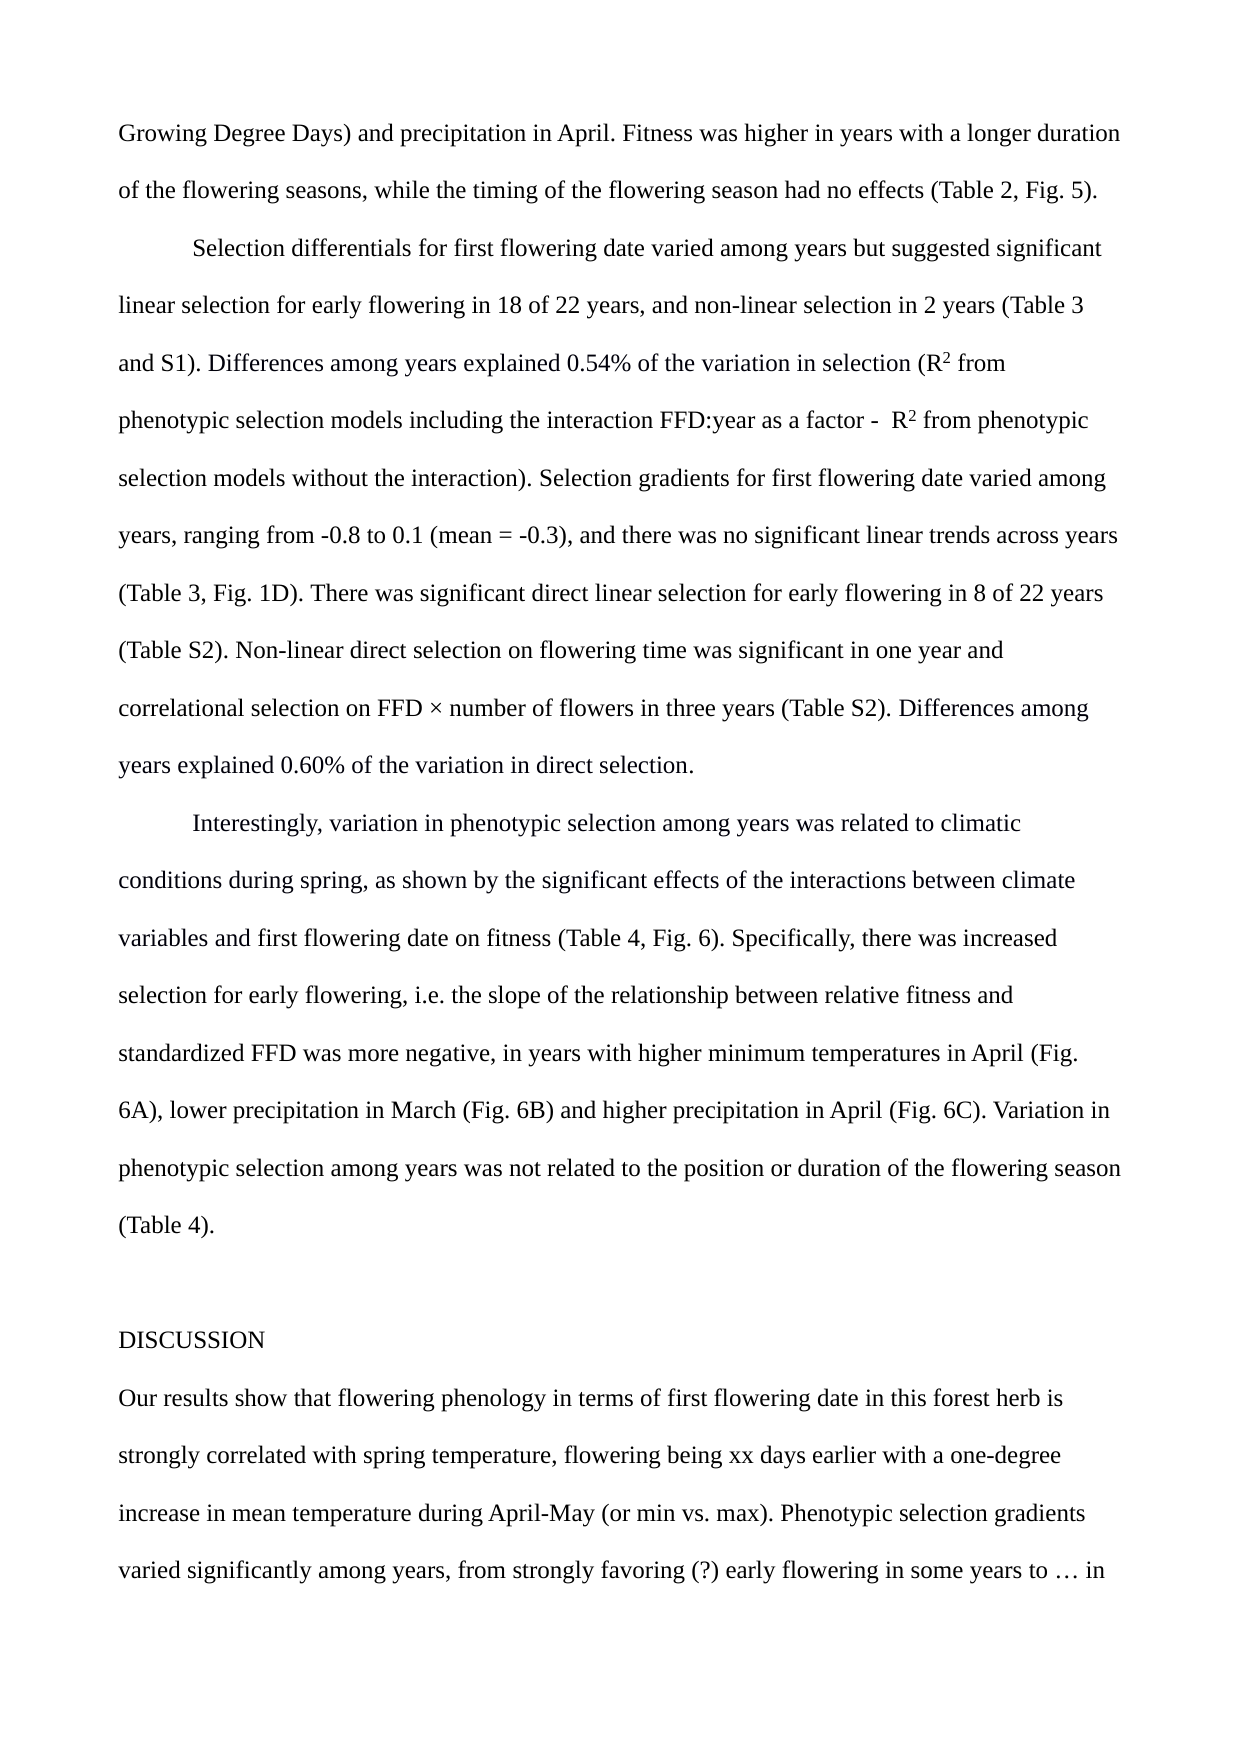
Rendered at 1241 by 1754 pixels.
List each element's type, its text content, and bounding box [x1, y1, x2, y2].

text DISCUSSION [118, 1326, 1122, 1354]
text Our results show that flowering phenology in terms of first flowering date in this forest herb is strongly correlated with spring temperature, flowering being xx days earlier with a one-degree increase in mean temperature during April-May (or min vs. max). Phenotypic selection gradients varied significantly among years, from strongly favoring (?) early flowering in some years to … in [118, 1383, 1122, 1584]
text Interestingly, variation in phenotypic selection among years was related to climatic conditions during spring, as shown by the significant effects of the interactions between climate variables and first flowering date on fitness (Table 4, Fig. 6). Specifically, there was increased selection for early flowering, i.e. the slope of the relationship between relative fitness and standardized FFD was more negative, in years with higher minimum temperatures in April (Fig. 6A), lower precipitation in March (Fig. 6B) and higher precipitation in April (Fig. 6C). Variation in phenotypic selection among years was not related to the position or duration of the flowering season (Table 4). [118, 808, 1122, 1239]
text Growing Degree Days) and precipitation in April. Fitness was higher in years with a longer duration of the flowering seasons, while the timing of the flowering season had no effects (Table 2, Fig. 5). [118, 118, 1122, 204]
text Selection differentials for first flowering date varied among years but suggested significant linear selection for early flowering in 18 of 22 years, and non-linear selection in 2 years (Table 3 and S1). Differences among years explained 0.54% of the variation in selection (R2 from phenotypic selection models including the interaction FFD:year as a factor - R2 from phenotypic selection models without the interaction). Selection gradients for first flowering date varied among years, ranging from -0.8 to 0.1 (mean = -0.3), and there was no significant linear trends across years (Table 3, Fig. 1D). There was significant direct linear selection for early flowering in 8 of 22 years (Table S2). Non-linear direct selection on flowering time was significant in one year and correlational selection on FFD × number of flowers in three years (Table S2). Differences among years explained 0.60% of the variation in direct selection. [118, 233, 1122, 779]
